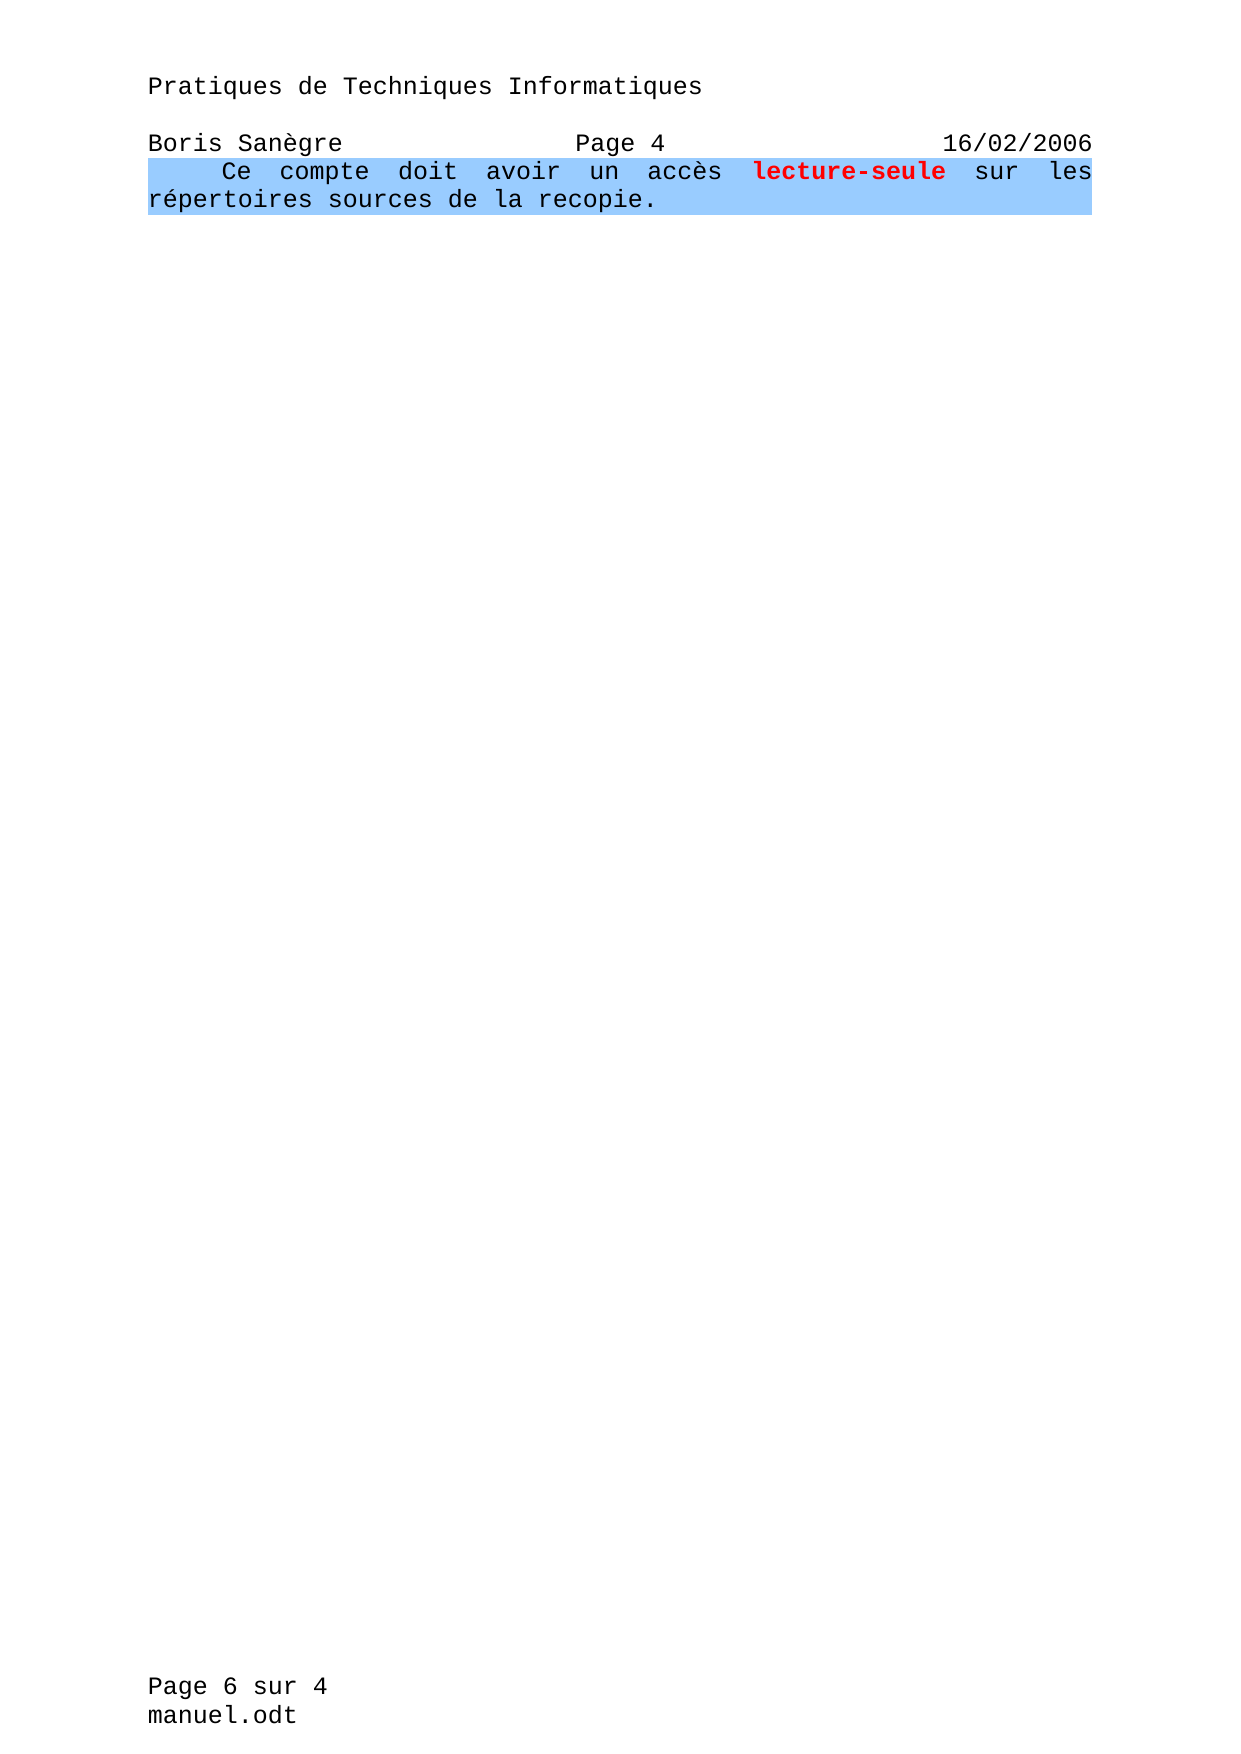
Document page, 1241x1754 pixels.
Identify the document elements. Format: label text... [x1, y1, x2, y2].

text Ce compte doit avoir un accès lecture-seule sur les répertoires sources de la recopie. [148, 158, 1092, 215]
